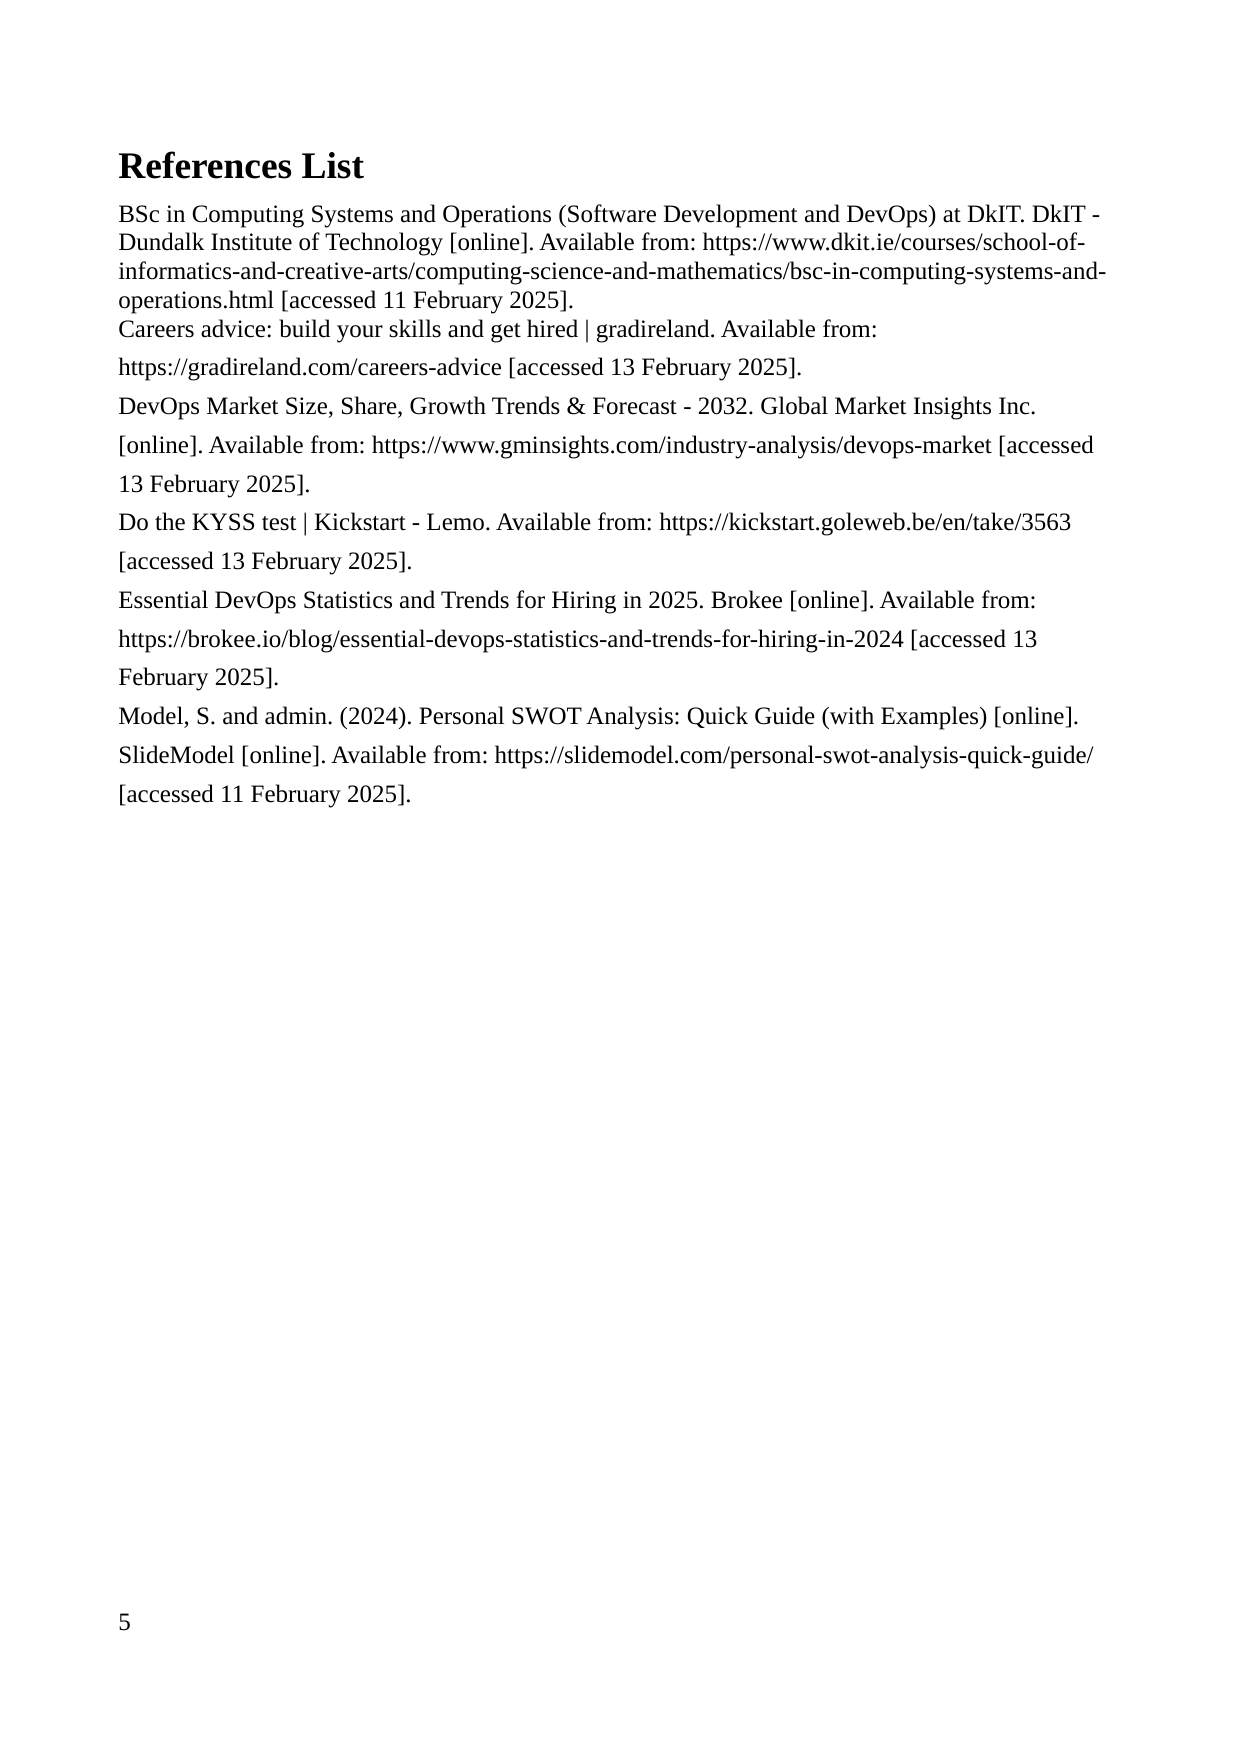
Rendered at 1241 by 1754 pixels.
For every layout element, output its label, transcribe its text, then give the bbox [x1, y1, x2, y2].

text Careers advice: build your skills and get hired | gradireland. Available from: https://gradireland.com/careers-advice [accessed 13 February 2025]. [118, 314, 1122, 381]
text Do the KYSS test | Kickstart - Lemo. Available from: https://kickstart.goleweb.be/en/take/3563 [accessed 13 February 2025]. [118, 507, 1122, 575]
text Essential DevOps Statistics and Trends for Hiring in 2025. Brokee [online]. Available from: https://brokee.io/blog/essential-devops-statistics-and-trends-for-hiring-in-2024 [accessed 13 February 2025]. [118, 585, 1122, 691]
text Model, S. and admin. (2024). Personal SWOT Analysis: Quick Guide (with Examples) [online]. SlideModel [online]. Available from: https://slidemodel.com/personal-swot-analysis-quick-guide/ [accessed 11 February 2025]. [118, 701, 1122, 807]
subtitle References List [118, 143, 1122, 186]
text BSc in Computing Systems and Operations (Software Development and DevOps) at DkIT. DkIT - Dundalk Institute of Technology [online]. Available from: https://www.dkit.ie/courses/school-of-informatics-and-creative-arts/computing-science-and-mathematics/bsc-in-computing-systems-and-operations.html [accessed 11 February 2025]. [118, 199, 1122, 314]
text DevOps Market Size, Share, Growth Trends & Forecast - 2032. Global Market Insights Inc. [online]. Available from: https://www.gminsights.com/industry-analysis/devops-market [accessed 13 February 2025]. [118, 391, 1122, 497]
